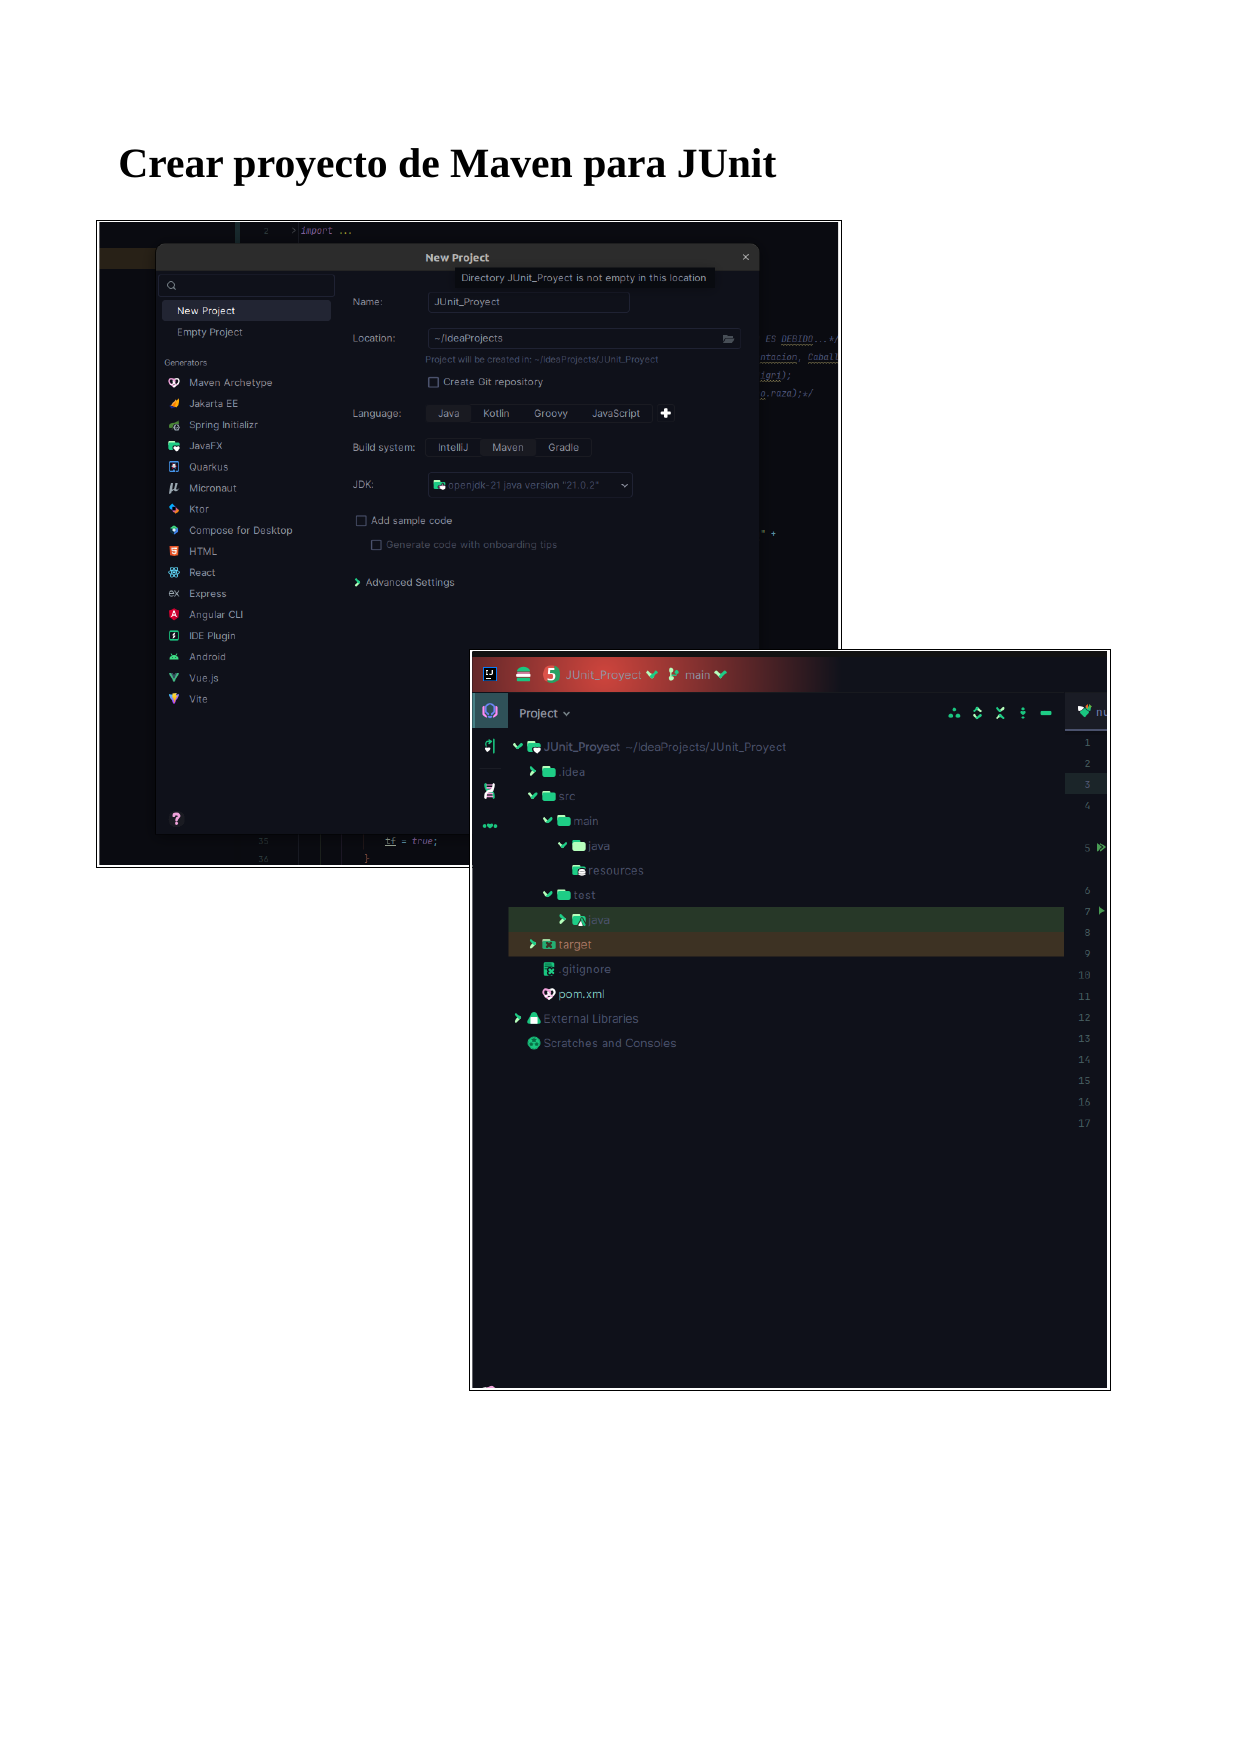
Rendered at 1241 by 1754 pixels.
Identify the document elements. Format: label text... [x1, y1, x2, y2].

picture [99, 222, 839, 865]
picture [472, 651, 1107, 1388]
subtitle Crear proyecto de Maven para JUnit [118, 139, 1122, 1624]
